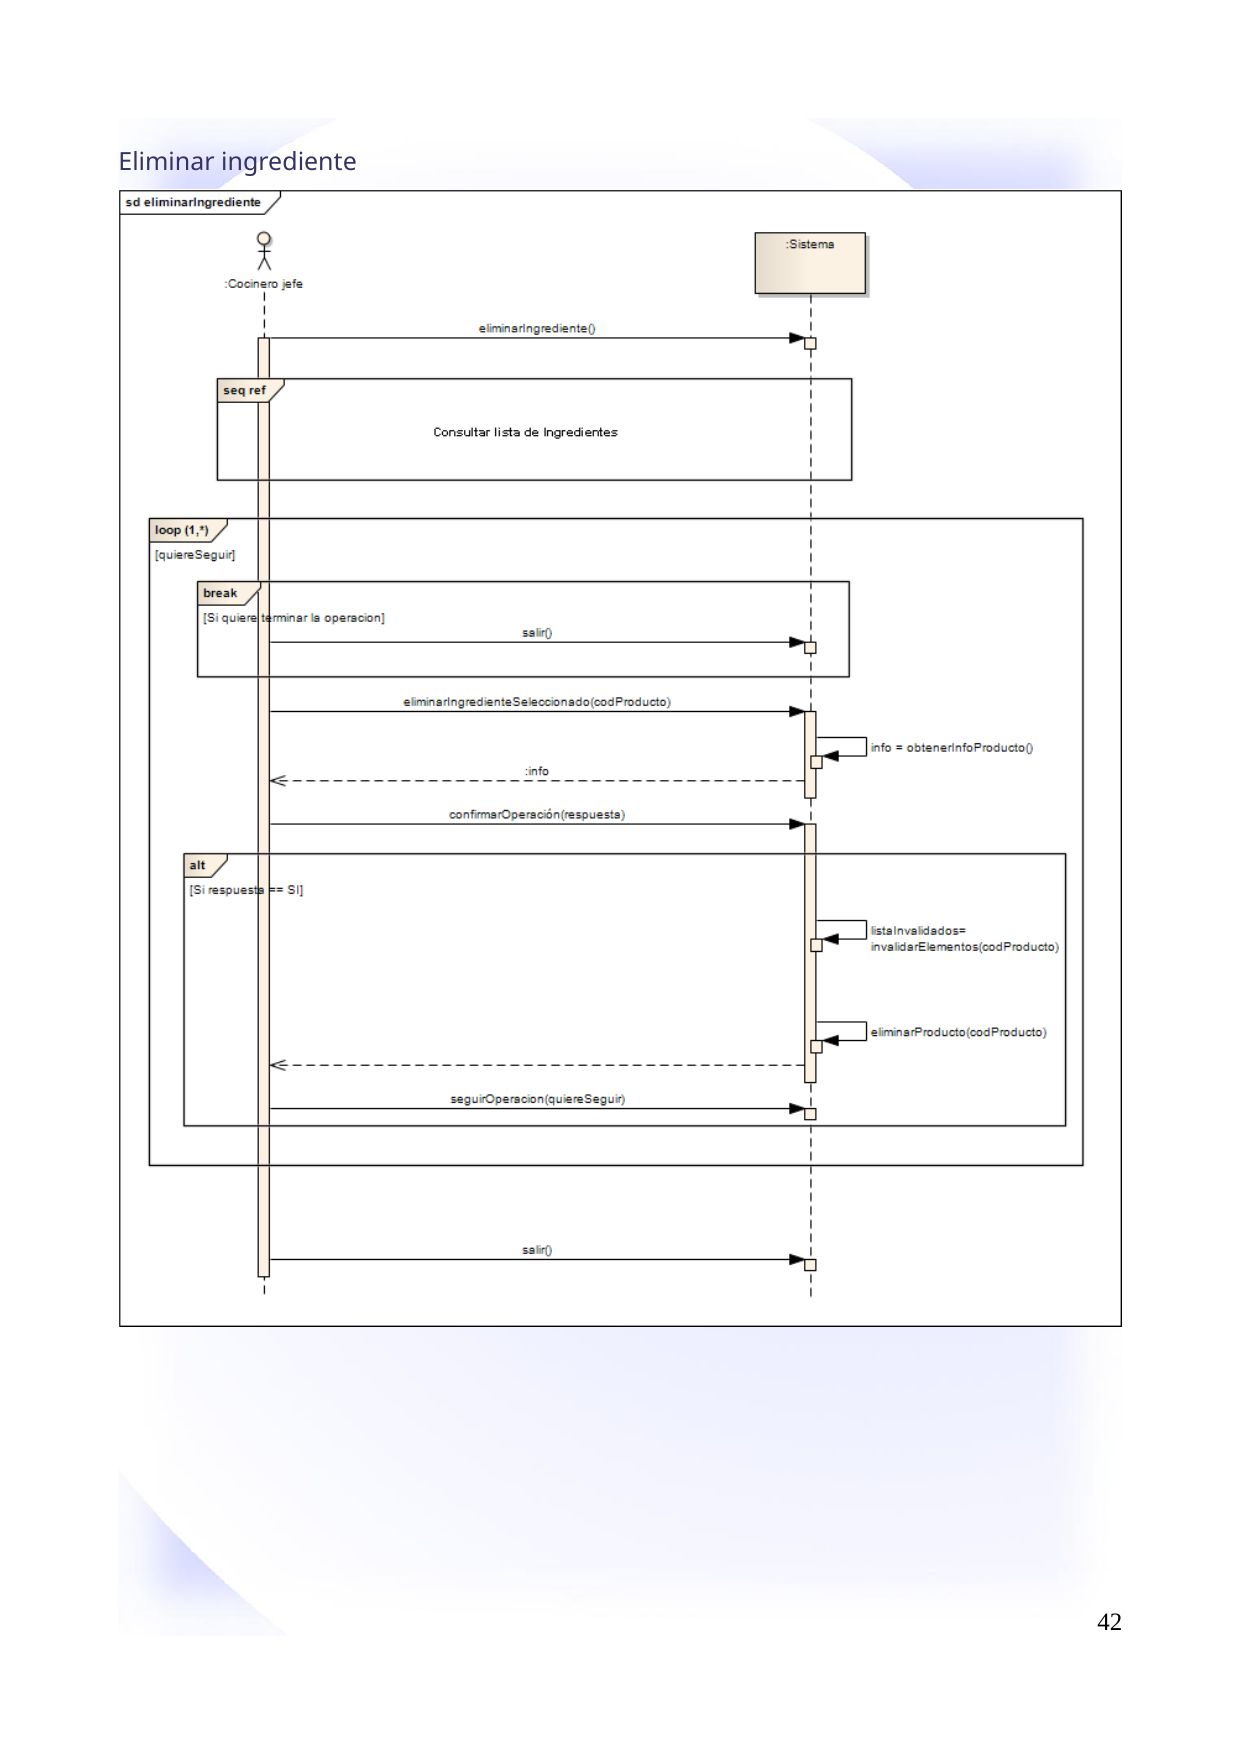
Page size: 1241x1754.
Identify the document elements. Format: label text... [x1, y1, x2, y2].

picture [118, 177, 1122, 1636]
picture [118, 118, 1122, 143]
subtitle Eliminar ingrediente [118, 143, 1122, 177]
